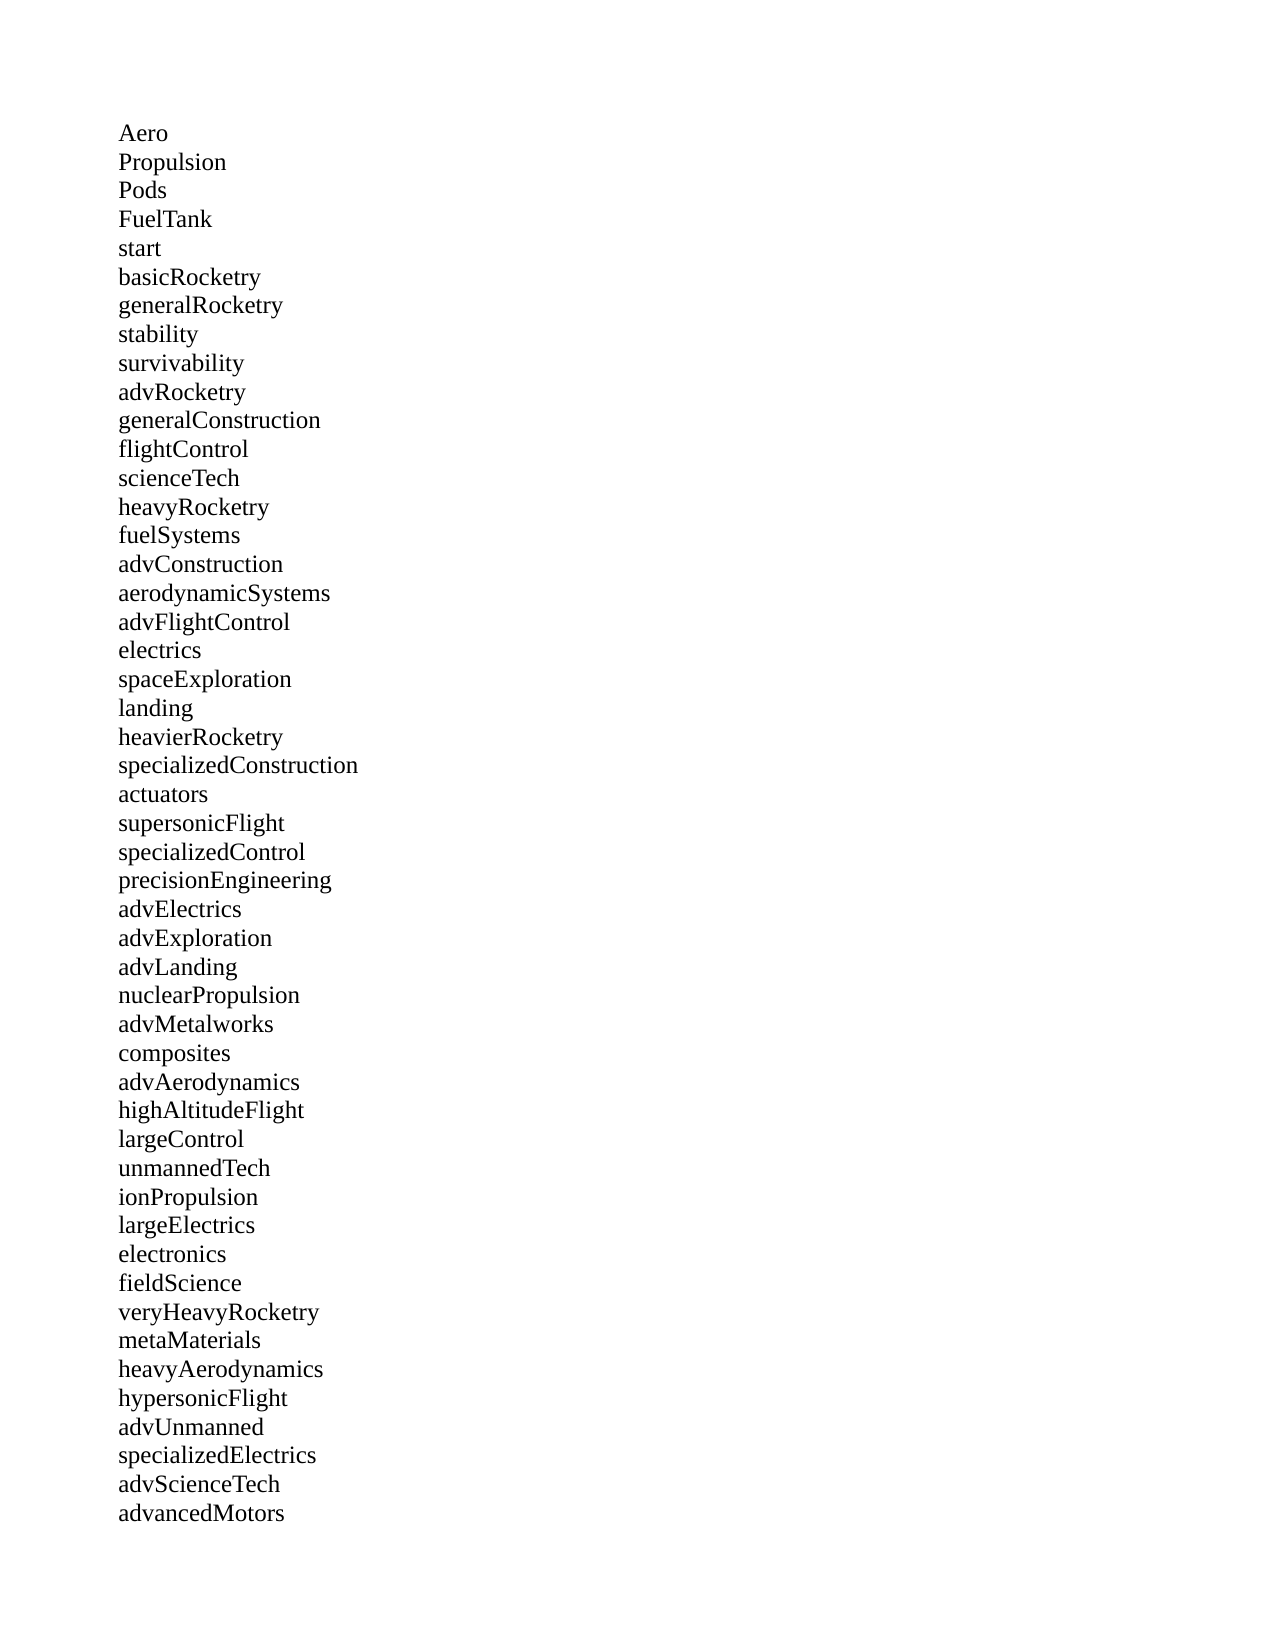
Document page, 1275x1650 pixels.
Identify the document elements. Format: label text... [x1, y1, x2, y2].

text nuclearPropulsion [118, 981, 1157, 1009]
text advUnmanned [118, 1412, 1157, 1441]
text generalRocketry [118, 291, 1157, 319]
text basicRocketry [118, 262, 1157, 291]
text flightControl [118, 434, 1157, 463]
text advScienceTech [118, 1469, 1157, 1498]
text ionPropulsion [118, 1182, 1157, 1211]
text highAltitudeFlight [118, 1096, 1157, 1124]
text heavyRocketry [118, 492, 1157, 521]
text heavierRocketry [118, 722, 1157, 751]
text advAerodynamics [118, 1067, 1157, 1096]
text advElectrics [118, 894, 1157, 923]
text generalConstruction [118, 406, 1157, 434]
text advFlightControl [118, 607, 1157, 636]
text unmannedTech [118, 1153, 1157, 1182]
text specializedElectrics [118, 1441, 1157, 1469]
text aerodynamicSystems [118, 578, 1157, 607]
text electronics [118, 1239, 1157, 1268]
text fuelSystems [118, 521, 1157, 549]
text largeControl [118, 1124, 1157, 1153]
text advConstruction [118, 549, 1157, 578]
text veryHeavyRocketry [118, 1297, 1157, 1326]
text spaceExploration [118, 664, 1157, 693]
text advLanding [118, 952, 1157, 981]
text metaMaterials [118, 1326, 1157, 1354]
text FuelTank [118, 204, 1157, 233]
text landing [118, 693, 1157, 722]
text Aero [118, 118, 1157, 147]
text fieldScience [118, 1268, 1157, 1297]
text composites [118, 1038, 1157, 1067]
text Propulsion [118, 147, 1157, 176]
text advRocketry [118, 377, 1157, 406]
text electrics [118, 636, 1157, 664]
text hypersonicFlight [118, 1383, 1157, 1412]
text specializedConstruction [118, 751, 1157, 779]
text stability [118, 319, 1157, 348]
text specializedControl [118, 837, 1157, 866]
text precisionEngineering [118, 866, 1157, 894]
text supersonicFlight [118, 808, 1157, 837]
text largeElectrics [118, 1211, 1157, 1239]
text heavyAerodynamics [118, 1354, 1157, 1383]
text survivability [118, 348, 1157, 377]
text advMetalworks [118, 1009, 1157, 1038]
text Pods [118, 176, 1157, 204]
text scienceTech [118, 463, 1157, 492]
text advancedMotors [118, 1498, 1157, 1527]
text advExploration [118, 923, 1157, 952]
text start [118, 233, 1157, 262]
text actuators [118, 779, 1157, 808]
